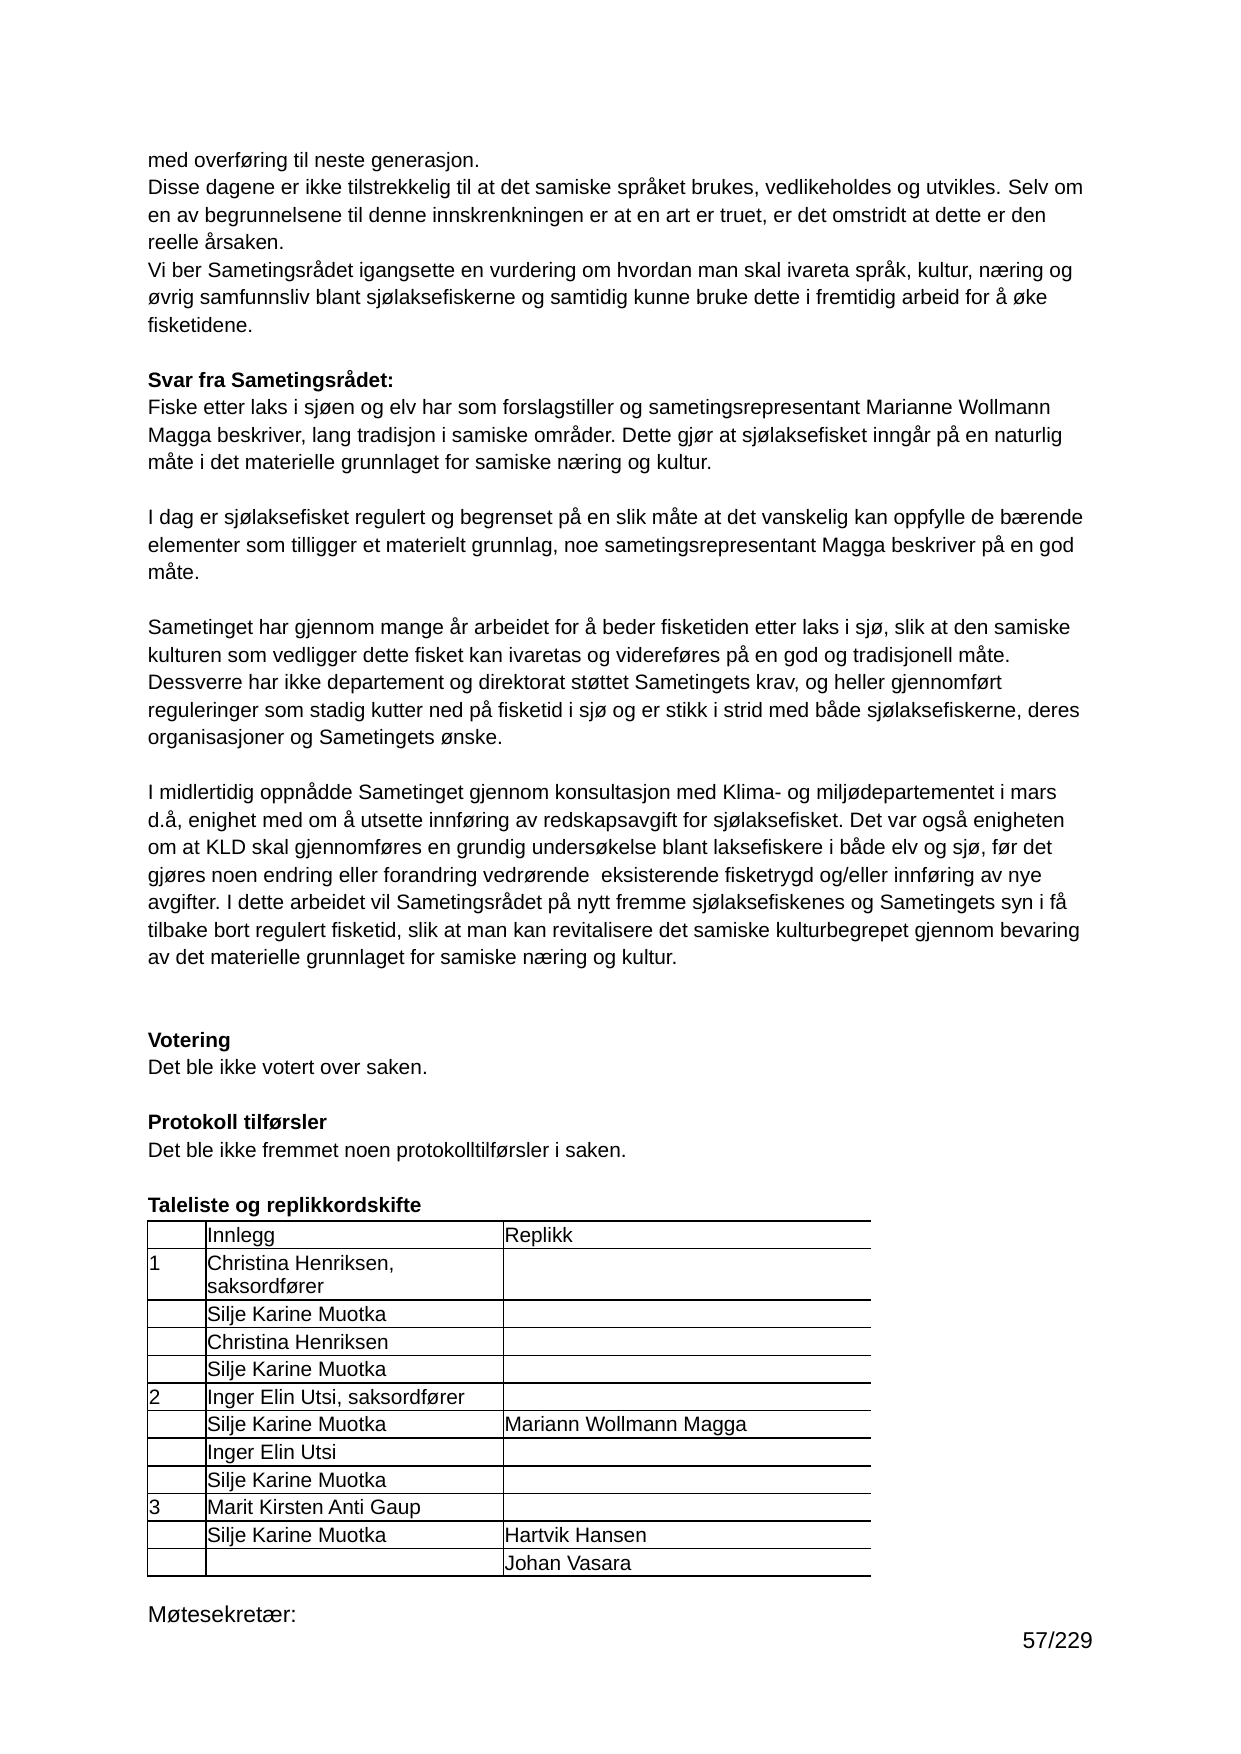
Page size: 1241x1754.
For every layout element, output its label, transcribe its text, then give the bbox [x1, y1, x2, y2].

table_cell Marit Kirsten Anti Gaup [207, 1494, 503, 1520]
table_cell [504, 1384, 871, 1410]
table_cell Silje Karine Muotka [207, 1356, 503, 1382]
table_cell [504, 1328, 871, 1354]
table_cell Johan Vasara [504, 1549, 871, 1575]
table_cell [148, 1549, 205, 1575]
table_cell 3 [148, 1494, 205, 1520]
table_cell Silje Karine Muotka [207, 1522, 503, 1548]
table_cell Silje Karine Muotka [207, 1301, 503, 1327]
table_cell 1 [148, 1249, 205, 1299]
table_cell [148, 1411, 205, 1437]
table_header [148, 1222, 205, 1248]
table_cell [148, 1467, 205, 1492]
table_cell 2 [148, 1384, 205, 1410]
table_cell Christina Henriksen, saksordfører [207, 1249, 503, 1299]
table_cell [148, 1328, 205, 1354]
table_cell Silje Karine Muotka [207, 1411, 503, 1437]
table_cell [504, 1356, 871, 1382]
table_cell Inger Elin Utsi, saksordfører [207, 1384, 503, 1410]
table_cell Hartvik Hansen [504, 1522, 871, 1548]
table_cell [504, 1249, 871, 1299]
table_cell [504, 1439, 871, 1465]
table_cell Inger Elin Utsi [207, 1439, 503, 1465]
table_cell [148, 1301, 205, 1327]
table_cell [148, 1356, 205, 1382]
table_cell [504, 1467, 871, 1492]
table_cell [207, 1549, 503, 1575]
table_header med overføring til neste generasjon. Disse dagene er ikke tilstrekkelig til at det samiske språket brukes, vedlikeholdes og utvikles. Selv om en av begrunnelsene til denne innskrenkningen er at en art er truet, er det omstridt at dette er den reelle årsaken. Vi ber Sametingsrådet igangsette en vurdering om hvordan man skal ivareta språk, kultur, næring og øvrig samfunnsliv blant sjølaksefiskerne og samtidig kunne bruke dette i fremtidig arbeid for å øke fisketidene. Svar fra Sametingsrådet: Fiske etter laks i sjøen og elv har som forslagstiller og sametingsrepresentant Marianne Wollmann Magga beskriver, lang tradisjon i samiske områder. Dette gjør at sjølaksefisket inngår på en naturlig måte i det materielle grunnlaget for samiske næring og kultur. I dag er sjølaksefisket regulert og begrenset på en slik måte at det vanskelig kan oppfylle de bærende elementer som tilligger et materielt grunnlag, noe sametingsrepresentant Magga beskriver på en god måte. Sametinget har gjennom mange år arbeidet for å beder fisketiden etter laks i sjø, slik at den samiske kulturen som vedligger dette fisket kan ivaretas og videreføres på en god og tradisjonell måte. Dessverre har ikke departement og direktorat støttet Sametingets krav, og heller gjennomført reguleringer som stadig kutter ned på fisketid i sjø og er stikk i strid med både sjølaksefiskerne, deres organisasjoner og Sametingets ønske. I midlertidig oppnådde Sametinget gjennom konsultasjon med Klima- og miljødepartementet i mars d.å, enighet med om å utsette innføring av redskapsavgift for sjølaksefisket. Det var også enigheten om at KLD skal gjennomføres en grundig undersøkelse blant laksefiskere i både elv og sjø, før det gjøres noen endring eller forandring vedrørende eksisterende fisketrygd og/eller innføring av nye avgifter. I dette arbeidet vil Sametingsrådet på nytt fremme sjølaksefiskenes og Sametingets syn i få tilbake bort regulert fisketid, slik at man kan revitalisere det samiske kulturbegrepet gjennom bevaring av det materielle grunnlaget for samiske næring og kultur. Votering Det ble ikke votert over saken. Protokoll tilførsler Det ble ikke fremmet noen protokolltilførsler i saken. Taleliste og replikkordskifte [136, 148, 1104, 1577]
table_cell [504, 1301, 871, 1327]
table_cell Mariann Wollmann Magga [504, 1411, 871, 1437]
table_header Innlegg [207, 1222, 503, 1248]
table_header Replikk [504, 1222, 871, 1248]
table_cell [148, 1522, 205, 1548]
table_cell [148, 1439, 205, 1465]
table_cell Christina Henriksen [207, 1328, 503, 1354]
table_cell Silje Karine Muotka [207, 1467, 503, 1492]
table_cell [504, 1494, 871, 1520]
